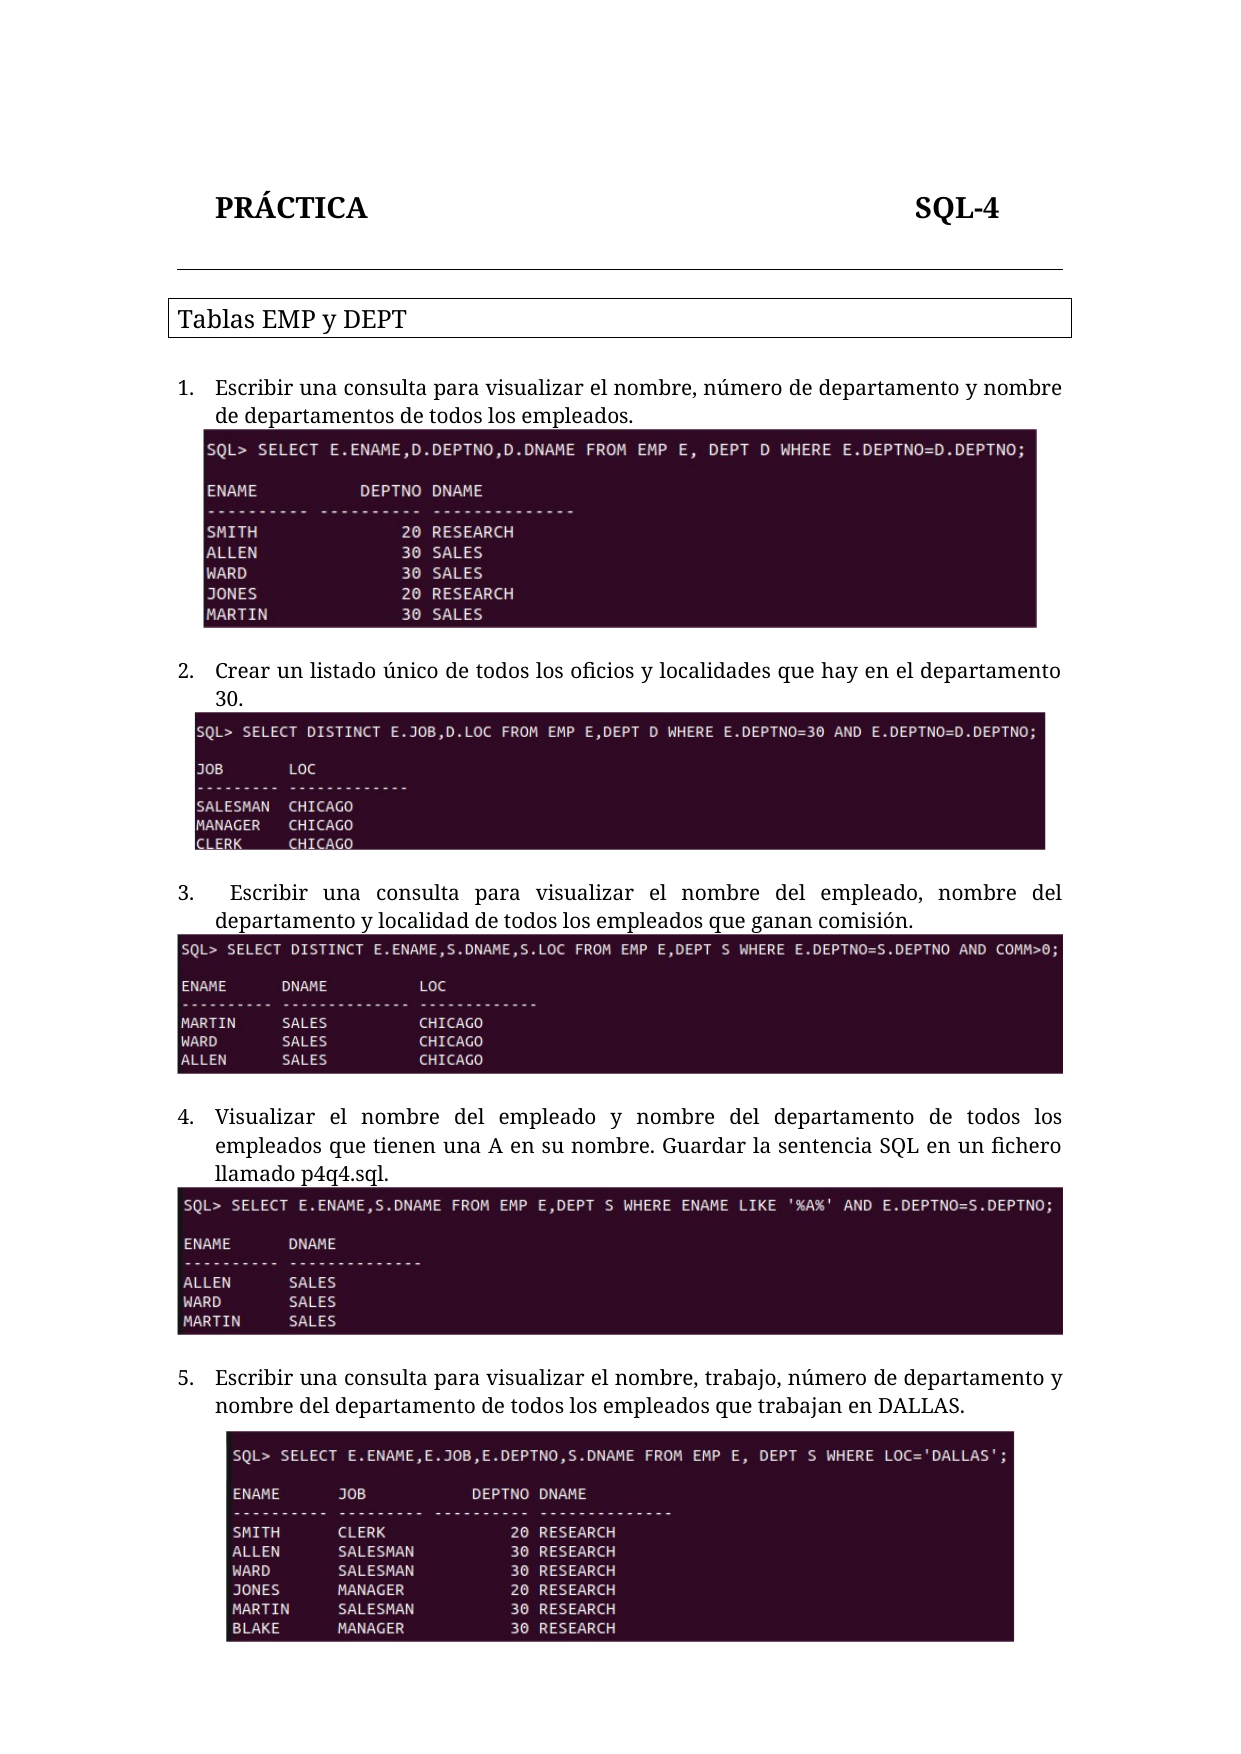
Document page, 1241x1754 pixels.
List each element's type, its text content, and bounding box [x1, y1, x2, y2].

picture [226, 1431, 1015, 1642]
subtitle PRÁCTICA SQL-4 [215, 187, 1063, 227]
picture [177, 1187, 1063, 1335]
list Crear un listado único de todos los oficios y localidades que hay en el departamento 30. [177, 656, 1063, 713]
list Visualizar el nombre del empleado y nombre del departamento de todos los empleados que tienen una A en su nombre. Guardar la sentencia SQL en un fichero llamado p4q4.sql. [177, 1102, 1063, 1187]
text Tablas EMP y DEPT [169, 299, 1071, 337]
picture [194, 712, 1046, 850]
list Escribir una consulta para visualizar el nombre, trabajo, número de departamento y nombre del departamento de todos los empleados que trabajan en DALLAS. [177, 1363, 1063, 1419]
picture [177, 934, 1063, 1074]
list Escribir una consulta para visualizar el nombre del empleado, nombre del departamento y localidad de todos los empleados que ganan comisión. [177, 878, 1063, 934]
picture [203, 429, 1037, 628]
list Escribir una consulta para visualizar el nombre, número de departamento y nombre de departamentos de todos los empleados. [177, 373, 1063, 429]
